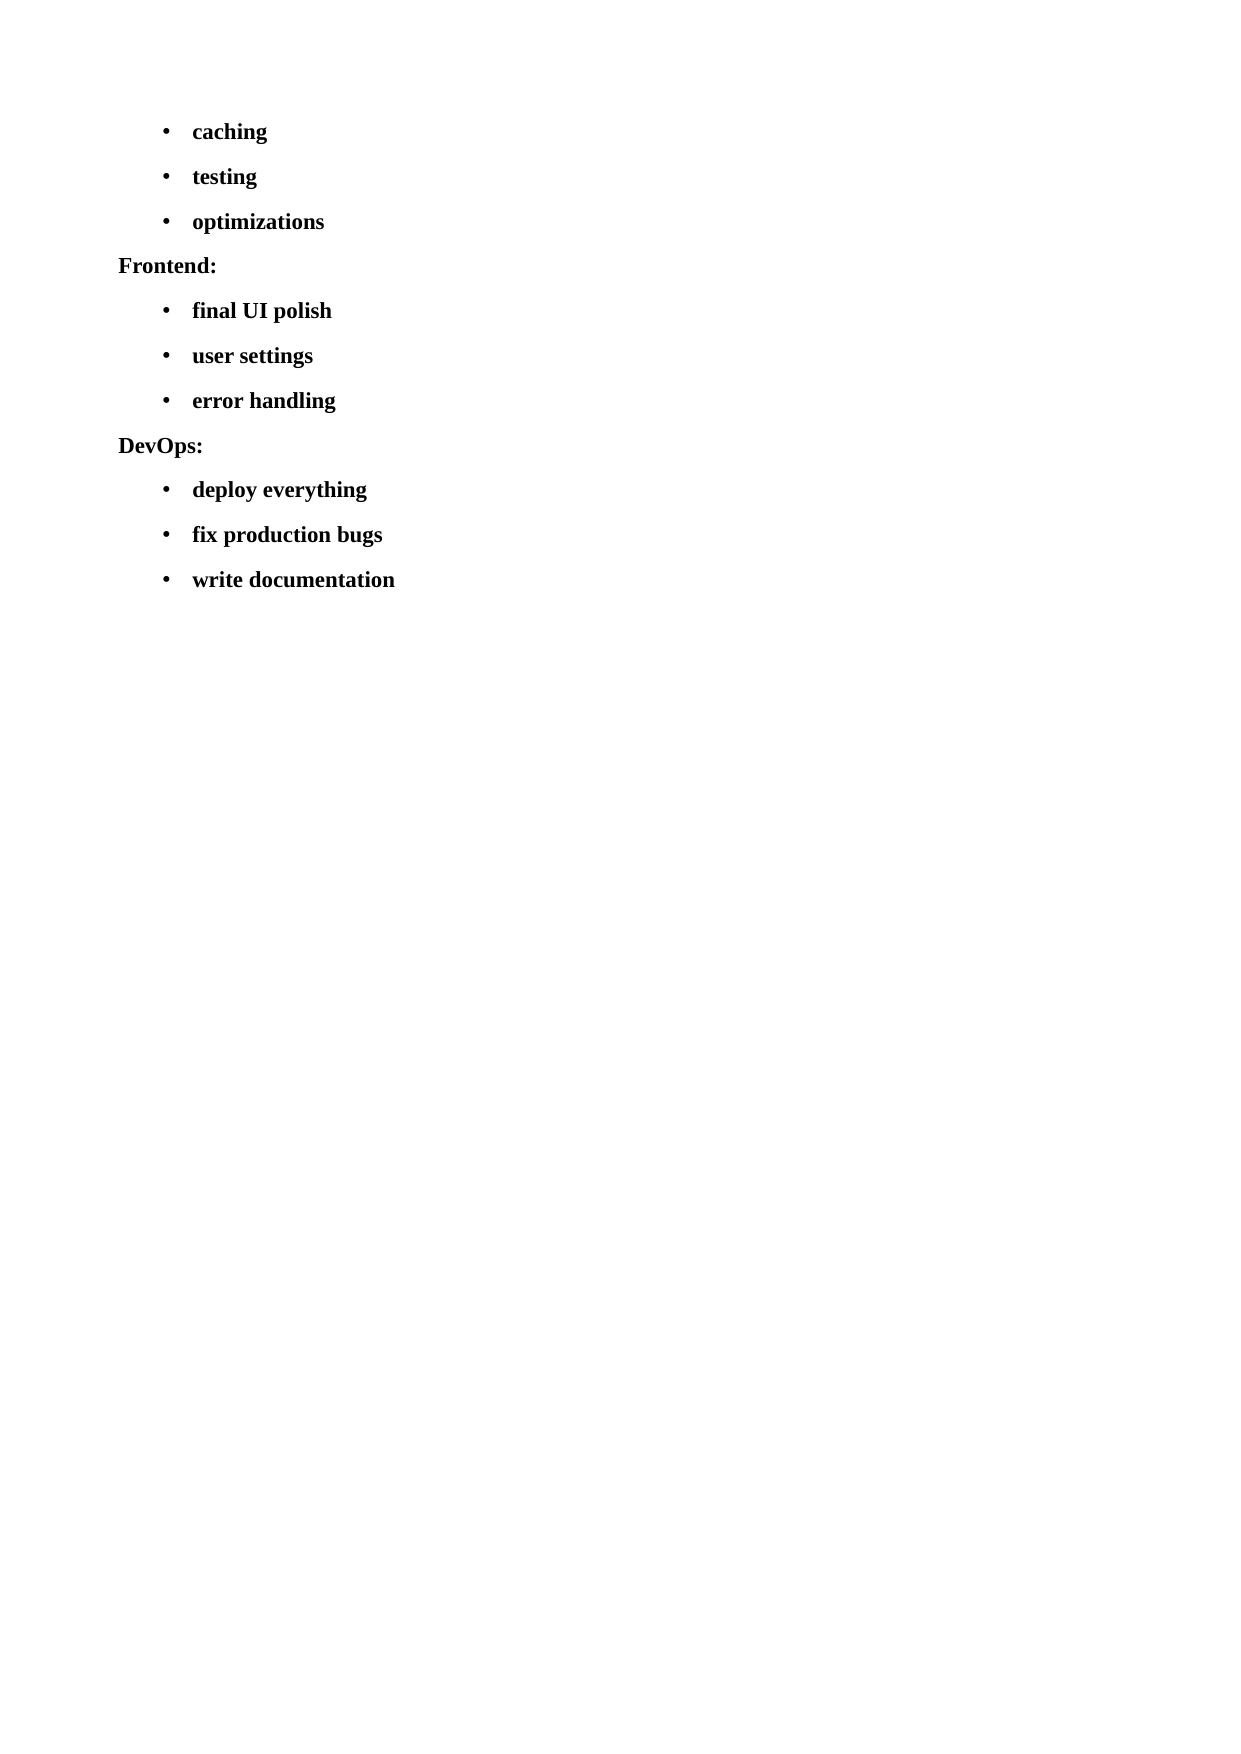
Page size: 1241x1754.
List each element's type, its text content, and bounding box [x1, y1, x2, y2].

text Frontend: [118, 252, 1122, 279]
list caching [162, 118, 1122, 144]
text DevOps: [118, 432, 1122, 458]
list write documentation [162, 566, 1122, 592]
list testing [162, 163, 1122, 189]
list user settings [162, 342, 1122, 368]
list deploy everything [162, 476, 1122, 503]
list final UI polish [162, 297, 1122, 324]
list optimizations [162, 208, 1122, 234]
list error handling [162, 387, 1122, 413]
list fix production bugs [162, 521, 1122, 548]
